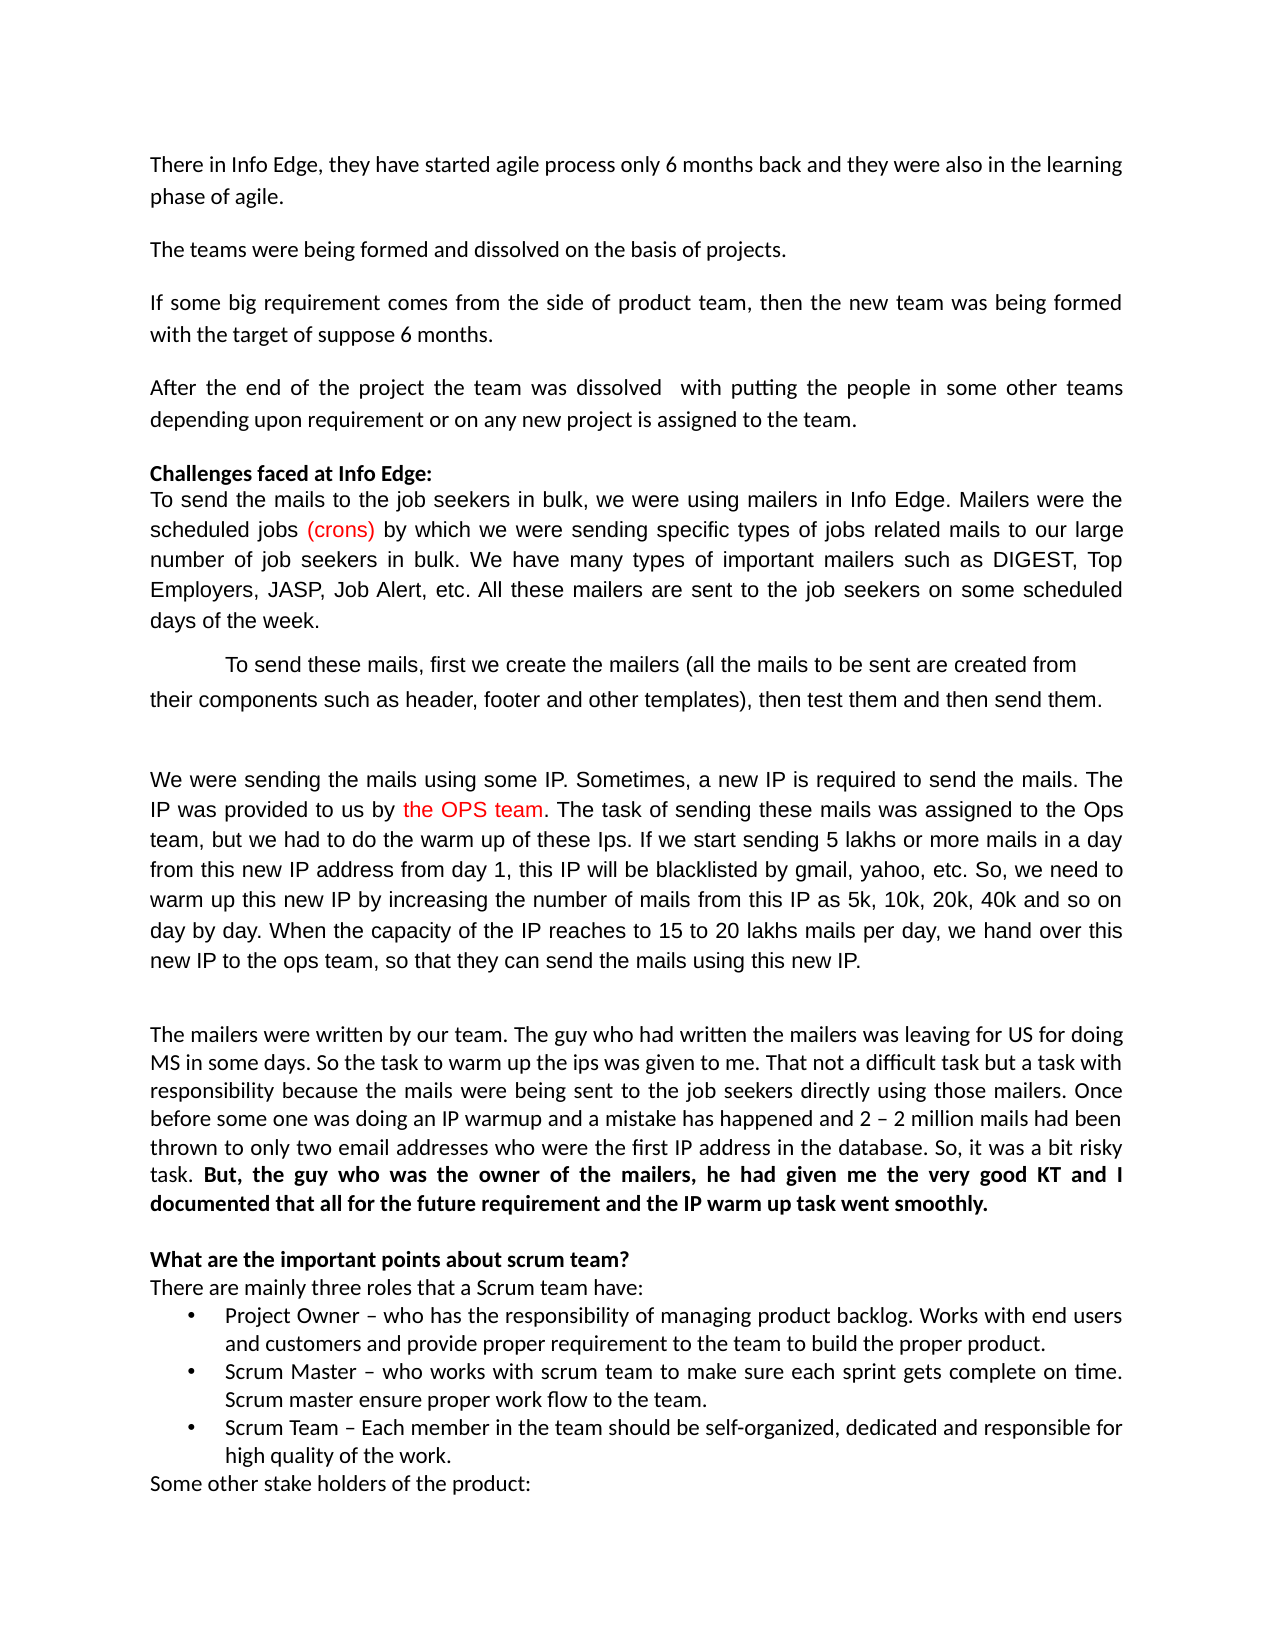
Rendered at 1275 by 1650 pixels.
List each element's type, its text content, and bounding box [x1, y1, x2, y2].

list Scrum Team – Each member in the team should be self-organized, dedicated and responsible for high quality of the work. [187, 1413, 1125, 1469]
text If some big requirement comes from the side of product team, then the new team was being formed with the target of suppose 6 months. [150, 288, 1125, 348]
text Challenges faced at Info Edge: [150, 459, 1125, 487]
list Scrum Master – who works with scrum team to make sure each sprint gets complete on time. Scrum master ensure proper work flow to the team. [187, 1357, 1125, 1413]
text The teams were being formed and dissolved on the basis of projects. [150, 235, 1125, 263]
text To send the mails to the job seekers in bulk, we were using mailers in Info Edge. Mailers were the scheduled jobs (crons) by which we were sending specific types of jobs related mails to our large number of job seekers in bulk. We have many types of important mailers such as DIGEST, Top Employers, JASP, Job Alert, etc. All these mailers are sent to the job seekers on some scheduled days of the week. [150, 487, 1125, 633]
text To send these mails, first we create the mailers (all the mails to be sent are created from their components such as header, footer and other templates), then test them and then send them. [150, 652, 1125, 712]
text There are mainly three roles that a Scrum team have: [150, 1273, 1125, 1301]
text What are the important points about scrum team? [150, 1245, 1125, 1273]
list Project Owner – who has the responsibility of managing product backlog. Works with end users and customers and provide proper requirement to the team to build the proper product. [187, 1301, 1125, 1357]
text After the end of the project the team was dissolved with putting the people in some other teams depending upon requirement or on any new project is assigned to the team. [150, 373, 1125, 434]
text We were sending the mails using some IP. Sometimes, a new IP is required to send the mails. The IP was provided to us by the OPS team. The task of sending these mails was assigned to the Ops team, but we had to do the warm up of these Ips. If we start sending 5 lakhs or more mails in a day from this new IP address from day 1, this IP will be blacklisted by gmail, yahoo, etc. So, we need to warm up this new IP by increasing the number of mails from this IP as 5k, 10k, 20k, 40k and so on day by day. When the capacity of the IP reaches to 15 to 20 lakhs mails per day, we hand over this new IP to the ops team, so that they can send the mails using this new IP. [150, 766, 1125, 973]
text The mailers were written by our team. The guy who had written the mailers was leaving for US for doing MS in some days. So the task to warm up the ips was given to me. That not a difficult task but a task with responsibility because the mails were being sent to the job seekers directly using those mailers. Once before some one was doing an IP warmup and a mistake has happened and 2 – 2 million mails had been thrown to only two email addresses who were the first IP address in the database. So, it was a bit risky task. But, the guy who was the owner of the mailers, he had given me the very good KT and I documented that all for the future requirement and the IP warm up task went smoothly. [150, 1021, 1125, 1217]
text Some other stake holders of the product: [150, 1469, 1125, 1497]
text There in Info Edge, they have started agile process only 6 months back and they were also in the learning phase of agile. [150, 150, 1125, 210]
